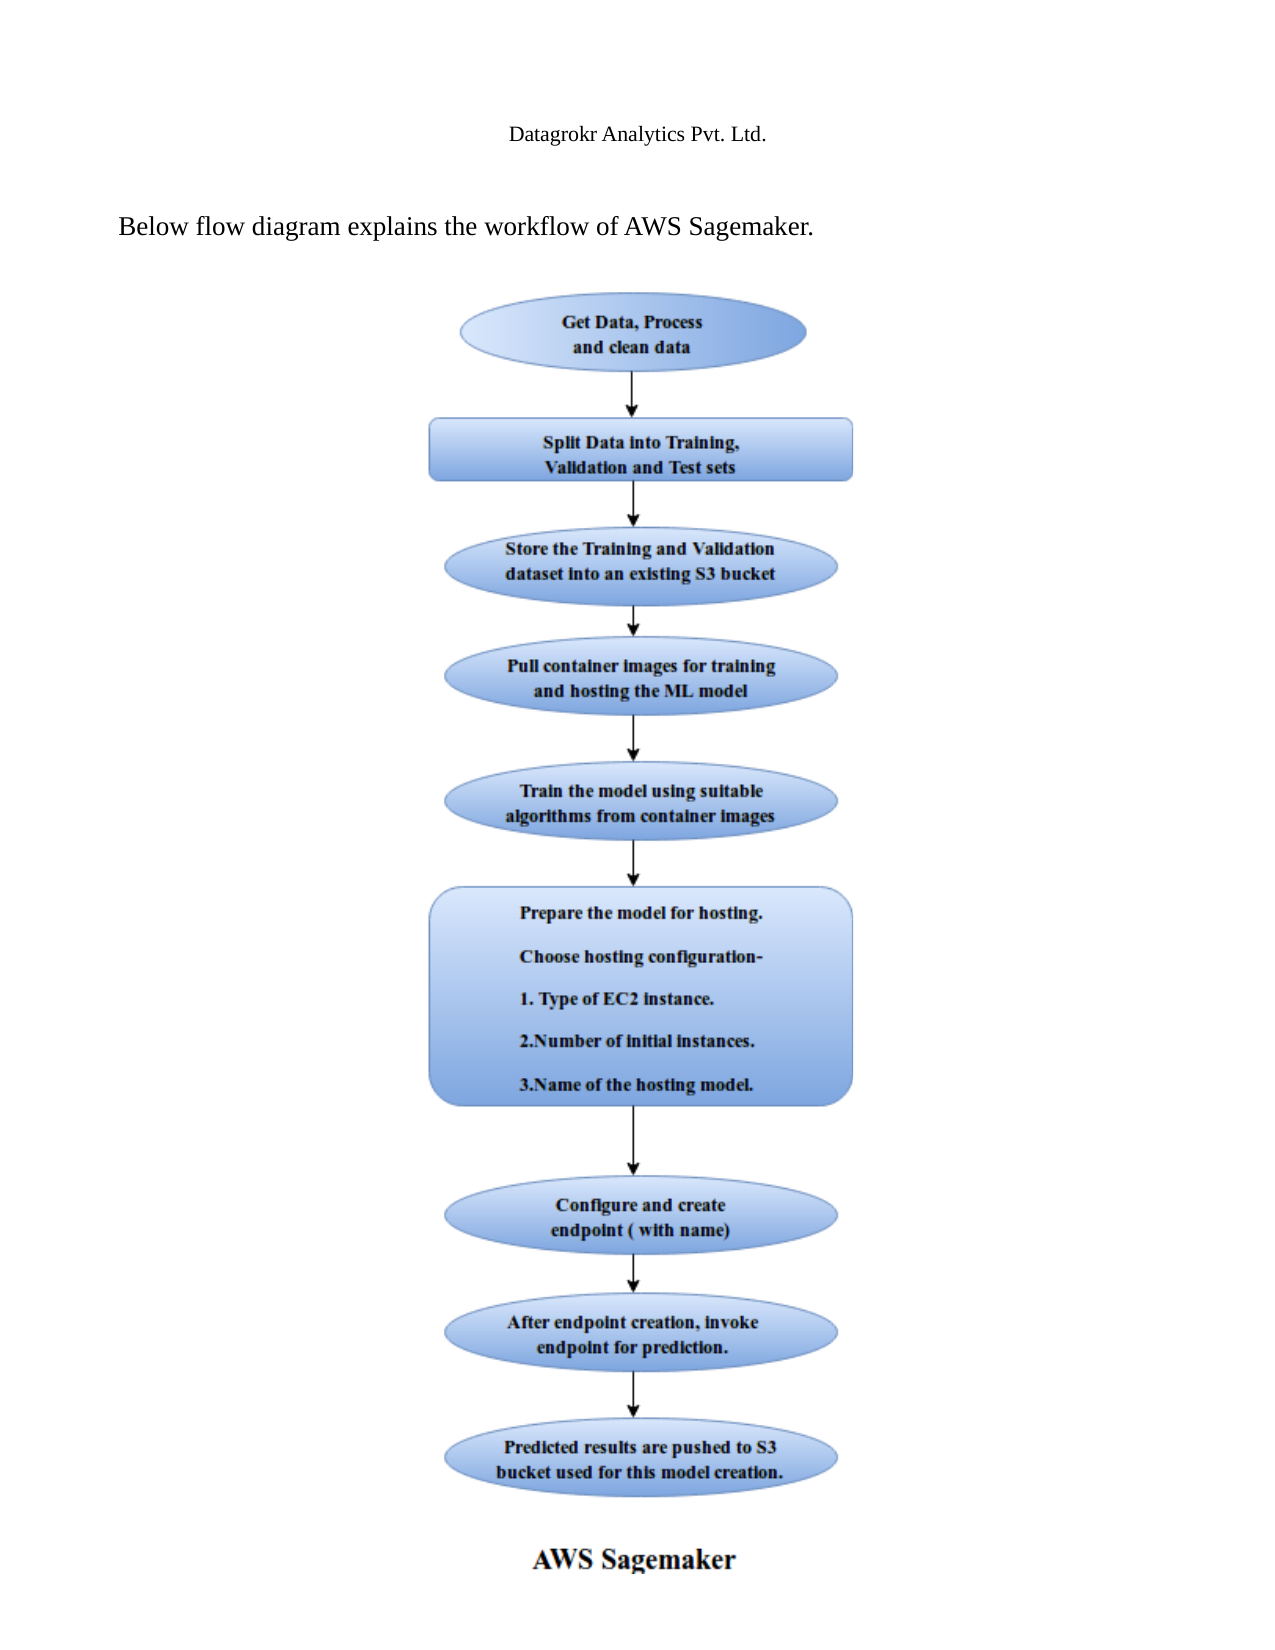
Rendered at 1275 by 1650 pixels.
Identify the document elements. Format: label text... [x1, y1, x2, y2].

text Below flow diagram explains the workflow of AWS Sagemaker. [118, 210, 1157, 241]
picture [421, 291, 854, 1574]
